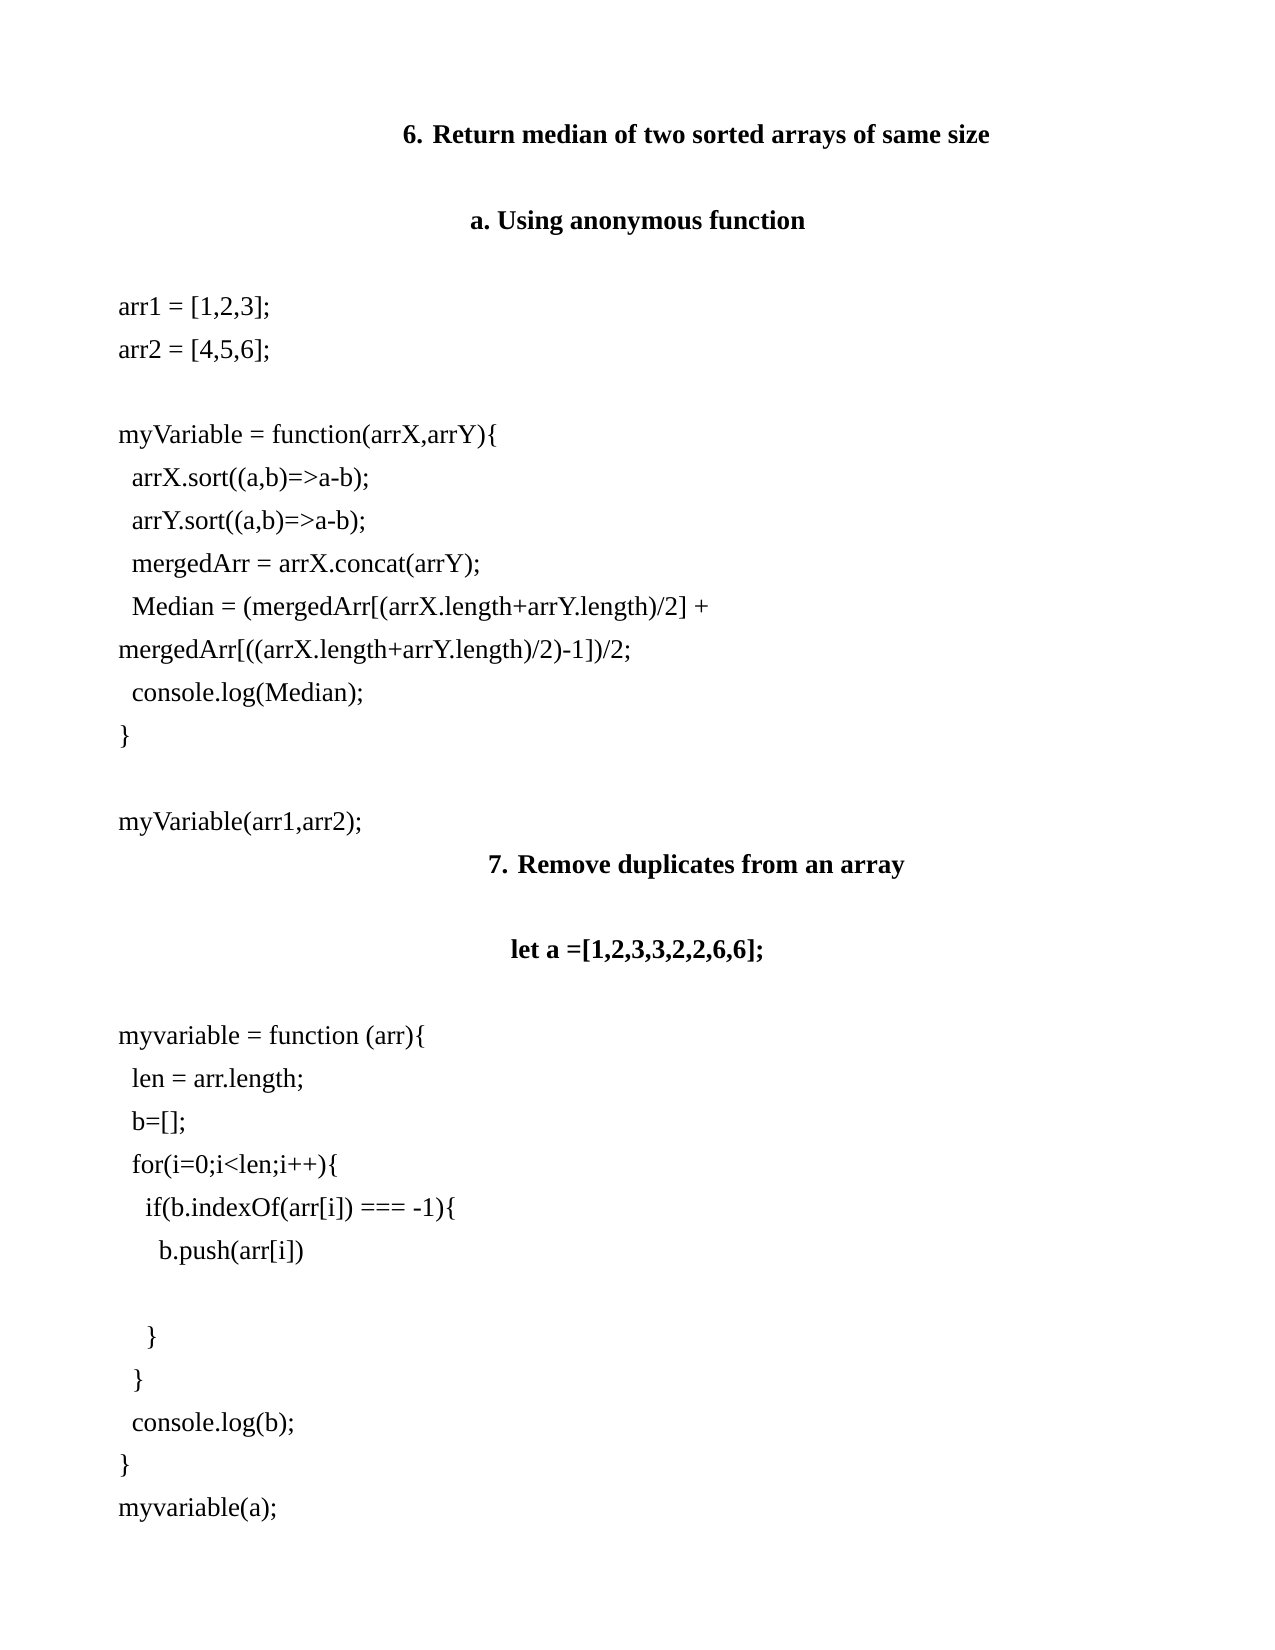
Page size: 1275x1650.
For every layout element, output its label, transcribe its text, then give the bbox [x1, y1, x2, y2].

text let a =[1,2,3,3,2,2,6,6]; [118, 933, 1157, 965]
text arrX.sort((a,b)=>a-b); [118, 461, 1157, 493]
text arrY.sort((a,b)=>a-b); [118, 504, 1157, 536]
text b=[]; [118, 1105, 1157, 1136]
text myvariable(a); [118, 1491, 1157, 1523]
text for(i=0;i<len;i++){ [118, 1148, 1157, 1179]
list Remove duplicates from an array [236, 848, 1157, 879]
text } [118, 1320, 1157, 1351]
text } [118, 719, 1157, 750]
text } [118, 1448, 1157, 1480]
text myVariable(arr1,arr2); [118, 805, 1157, 836]
text mergedArr = arrX.concat(arrY); [118, 547, 1157, 578]
text myvariable = function (arr){ [118, 1019, 1157, 1051]
text arr1 = [1,2,3]; [118, 290, 1157, 321]
text b.push(arr[i]) [118, 1234, 1157, 1265]
text arr2 = [4,5,6]; [118, 333, 1157, 364]
text console.log(b); [118, 1406, 1157, 1437]
list Return median of two sorted arrays of same size [236, 118, 1157, 149]
text myVariable = function(arrX,arrY){ [118, 418, 1157, 450]
text len = arr.length; [118, 1062, 1157, 1093]
text } [118, 1363, 1157, 1394]
text if(b.indexOf(arr[i]) === -1){ [118, 1191, 1157, 1222]
text console.log(Median); [118, 676, 1157, 707]
text Median = (mergedArr[(arrX.length+arrY.length)/2] + mergedArr[((arrX.length+arrY.length)/2)-1])/2; [118, 590, 1157, 664]
text a. Using anonymous function [118, 204, 1157, 235]
